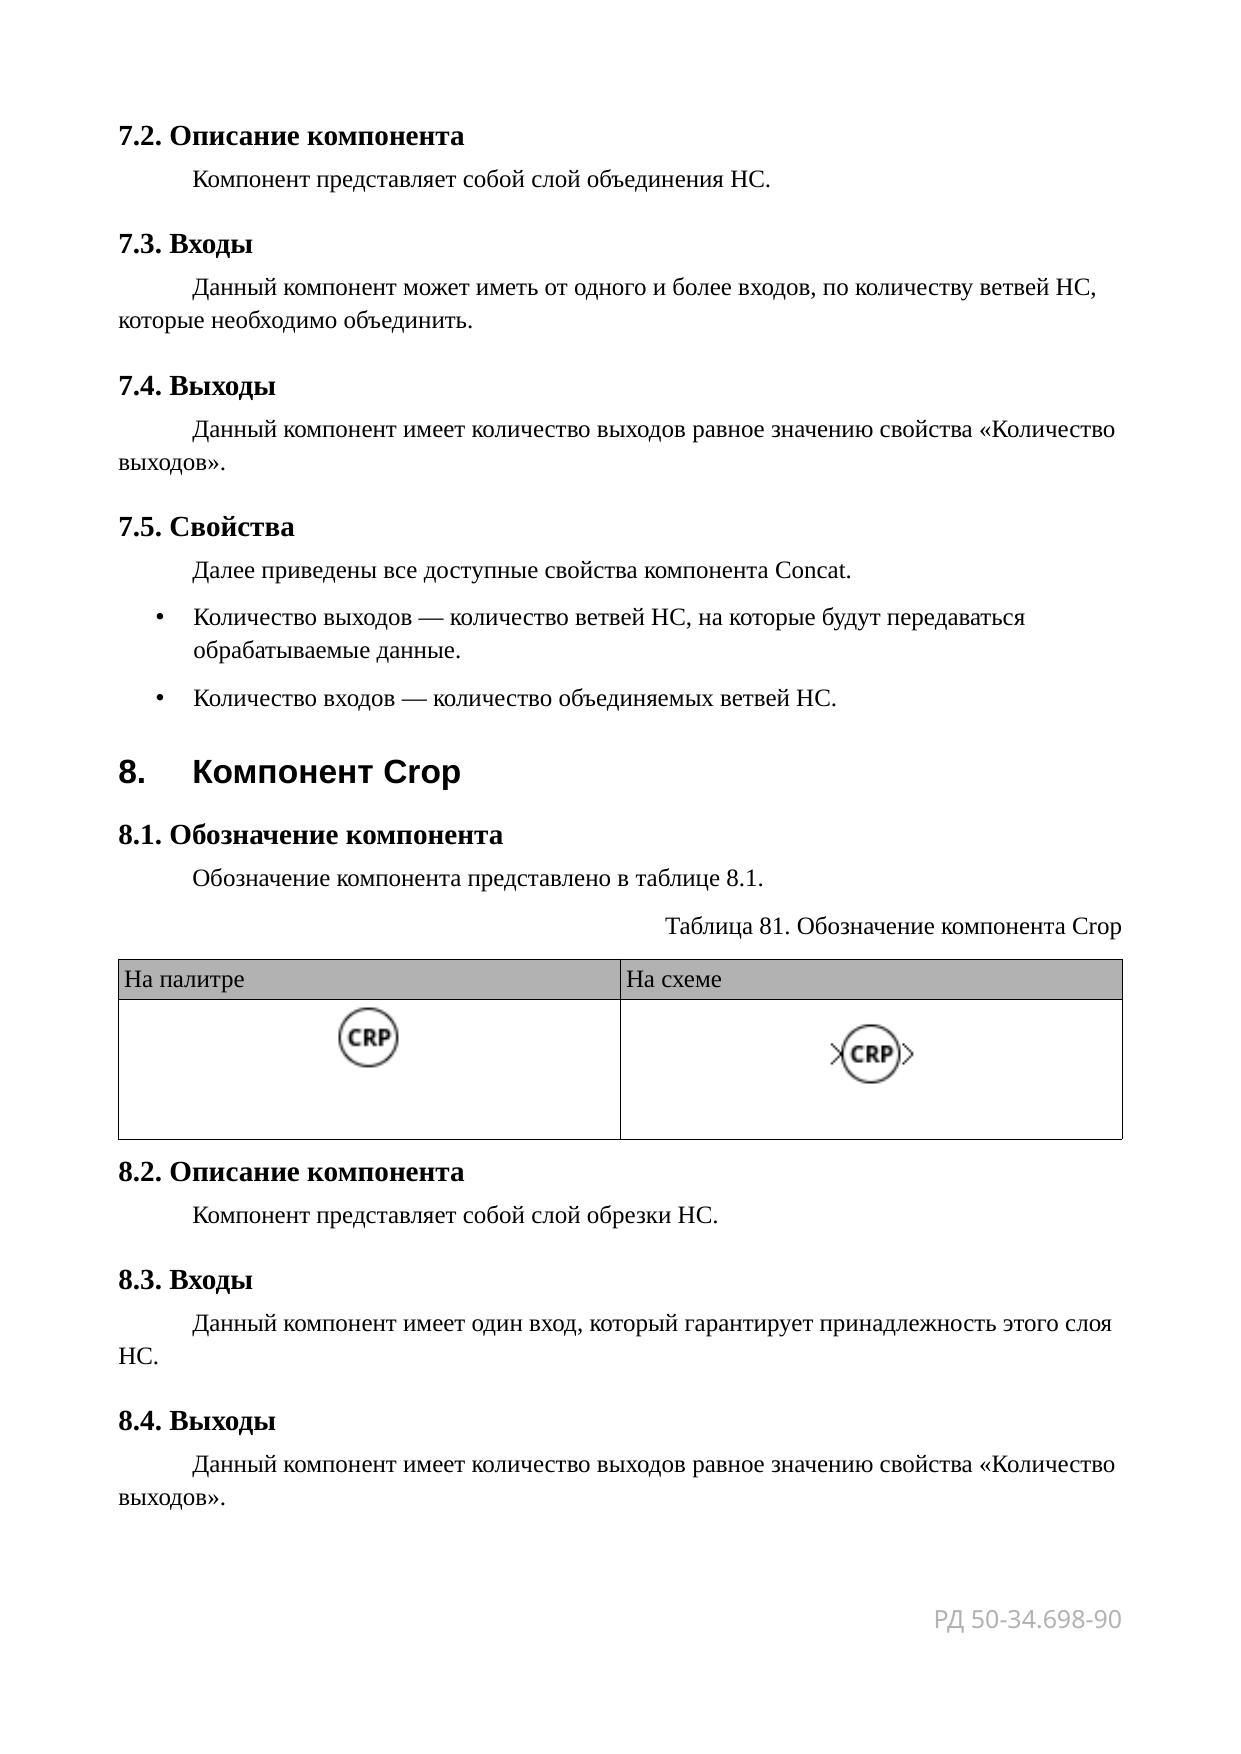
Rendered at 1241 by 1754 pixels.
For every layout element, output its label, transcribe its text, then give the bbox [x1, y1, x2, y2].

text Данный компонент имеет количество выходов равное значению свойства «Количество выходов». [118, 414, 1122, 475]
table_header На палитре [119, 960, 620, 999]
text Данный компонент может иметь от одного и более входов, по количеству ветвей НС, которые необходимо объединить. [118, 272, 1122, 334]
table_header На схеме [621, 960, 1122, 999]
subtitle 8.1. Обозначение компонента [118, 817, 1122, 851]
text Обозначение компонента представлено в таблице 8.1. [118, 863, 1122, 892]
text Компонент представляет собой слой объединения НС. [118, 164, 1122, 193]
subtitle 7.4. Выходы [118, 368, 1122, 401]
text Данный компонент имеет количество выходов равное значению свойства «Количество выходов». [118, 1449, 1122, 1511]
text Таблица 81. Обозначение компонента Crop [118, 911, 1122, 940]
table_cell [119, 1000, 620, 1139]
table_cell [621, 1000, 1122, 1139]
list Количество выходов — количество ветвей НС, на которые будут передаваться обрабатываемые данные. [156, 602, 1122, 664]
text Компонент представляет собой слой обрезки НС. [118, 1200, 1122, 1229]
subtitle 7.2. Описание компонента [118, 118, 1122, 152]
picture [821, 1004, 922, 1105]
subtitle 7.3. Входы [118, 226, 1122, 260]
subtitle 7.5. Свойства [118, 509, 1122, 542]
subtitle 8.2. Описание компонента [118, 1154, 1122, 1187]
list Количество входов — количество объединяемых ветвей НС. [156, 683, 1122, 712]
text Далее приведены все доступные свойства компонента Concat. [118, 555, 1122, 584]
picture [335, 1004, 403, 1072]
subtitle 8.4. Выходы [118, 1403, 1122, 1437]
subtitle Компонент Crop [118, 752, 1122, 790]
text Данный компонент имеет один вход, который гарантирует принадлежность этого слоя НС. [118, 1308, 1122, 1370]
subtitle 8.3. Входы [118, 1262, 1122, 1296]
